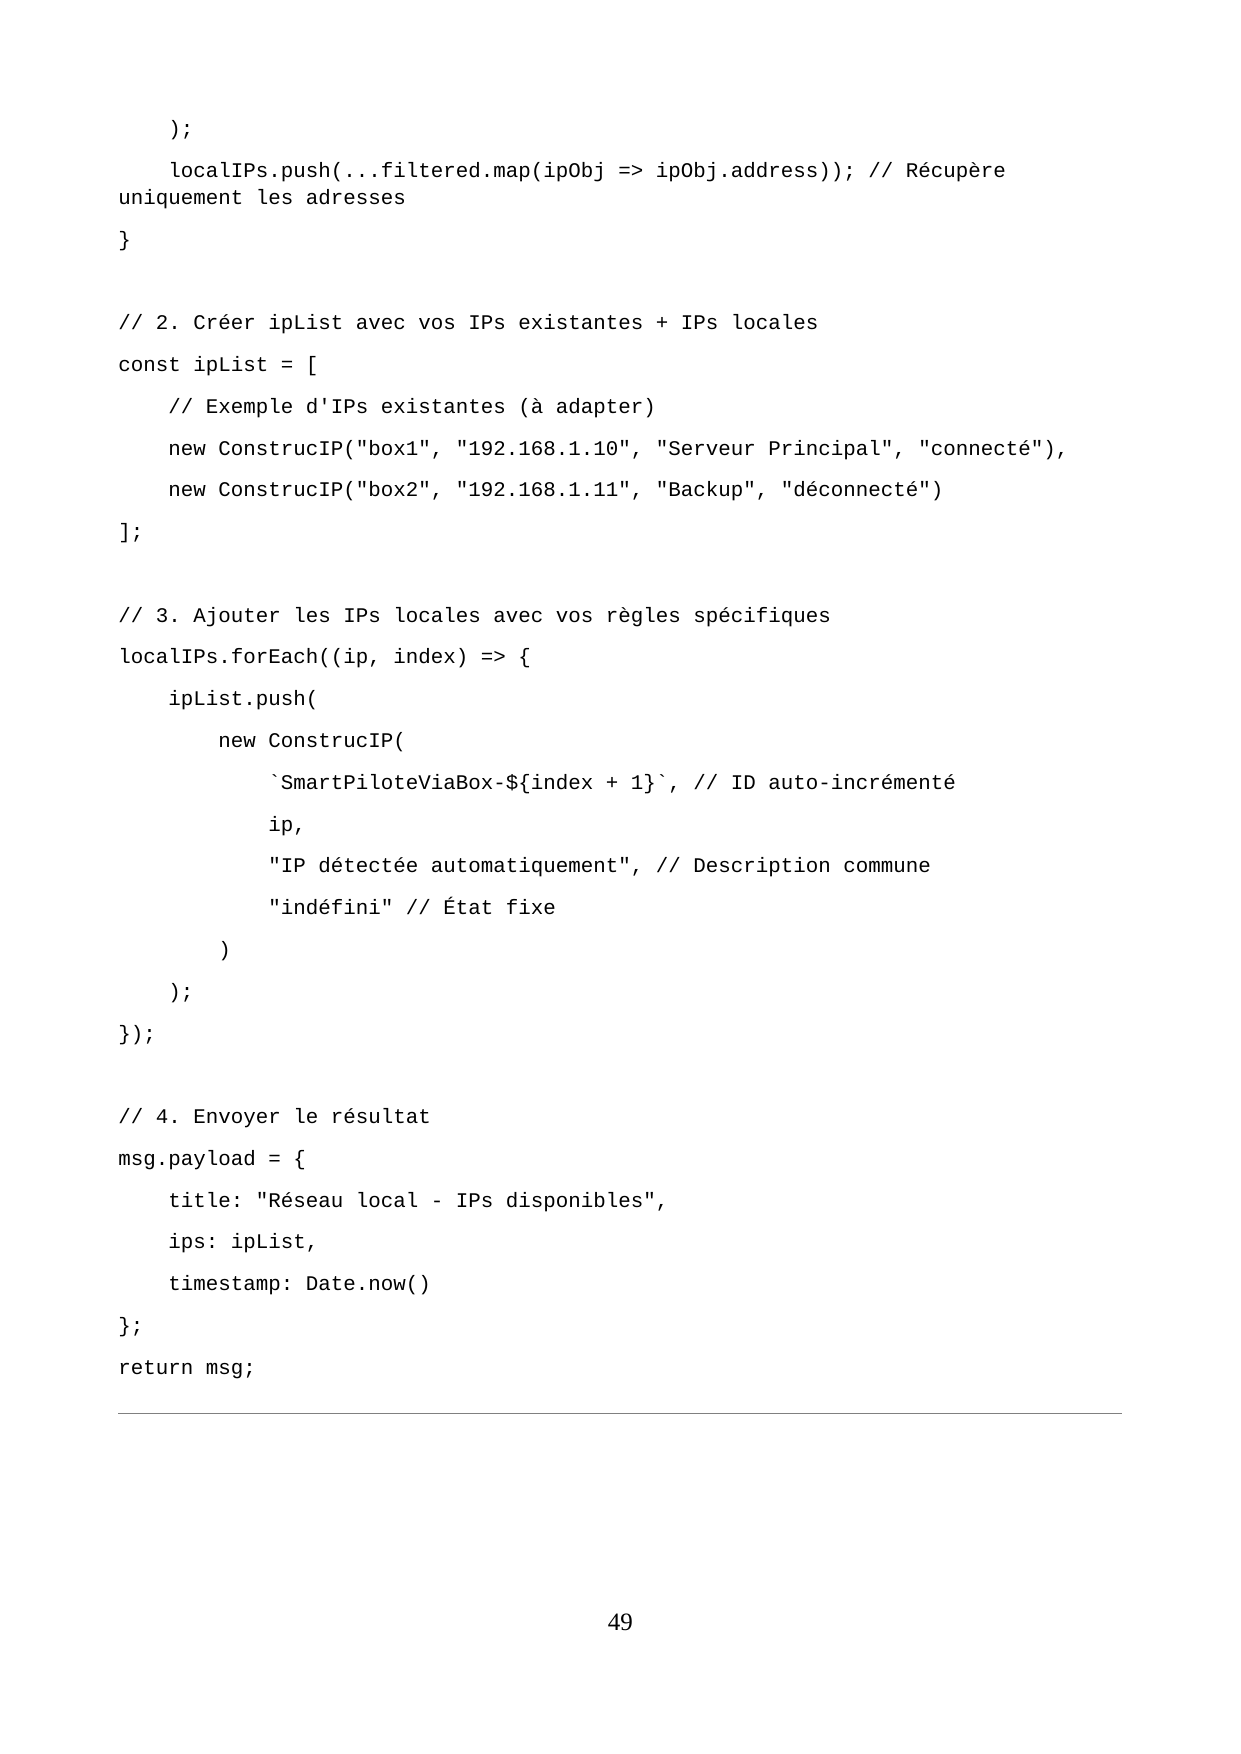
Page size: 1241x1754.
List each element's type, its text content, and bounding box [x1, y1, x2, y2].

text title: "Réseau local - IPs disponibles", [118, 1189, 1122, 1213]
text // Exemple d'IPs existantes (à adapter) [118, 396, 1122, 419]
text return msg; [118, 1357, 1122, 1380]
text ]; [118, 521, 1122, 545]
text `SmartPiloteViaBox-${index + 1}`, // ID auto-incrémenté [118, 772, 1122, 796]
text } [118, 229, 1122, 252]
text ); [118, 118, 1122, 142]
text }; [118, 1315, 1122, 1338]
text msg.payload = { [118, 1148, 1122, 1171]
text ) [118, 939, 1122, 963]
text // 3. Ajouter les IPs locales avec vos règles spécifiques [118, 605, 1122, 628]
text "indéfini" // État fixe [118, 897, 1122, 921]
text // 4. Envoyer le résultat [118, 1106, 1122, 1130]
text }); [118, 1022, 1122, 1046]
text localIPs.forEach((ip, index) => { [118, 647, 1122, 670]
text new ConstrucIP( [118, 730, 1122, 754]
text ip, [118, 814, 1122, 837]
text new ConstrucIP("box1", "192.168.1.10", "Serveur Principal", "connecté"), [118, 438, 1122, 461]
text localIPs.push(...filtered.map(ipObj => ipObj.address)); // Récupère uniquement les adresses [118, 160, 1122, 211]
text "IP détectée automatiquement", // Description commune [118, 855, 1122, 879]
text new ConstrucIP("box2", "192.168.1.11", "Backup", "déconnecté") [118, 479, 1122, 503]
text ); [118, 981, 1122, 1004]
text ipList.push( [118, 688, 1122, 712]
text // 2. Créer ipList avec vos IPs existantes + IPs locales [118, 312, 1122, 336]
text ips: ipList, [118, 1231, 1122, 1255]
text const ipList = [ [118, 354, 1122, 378]
text timestamp: Date.now() [118, 1273, 1122, 1297]
